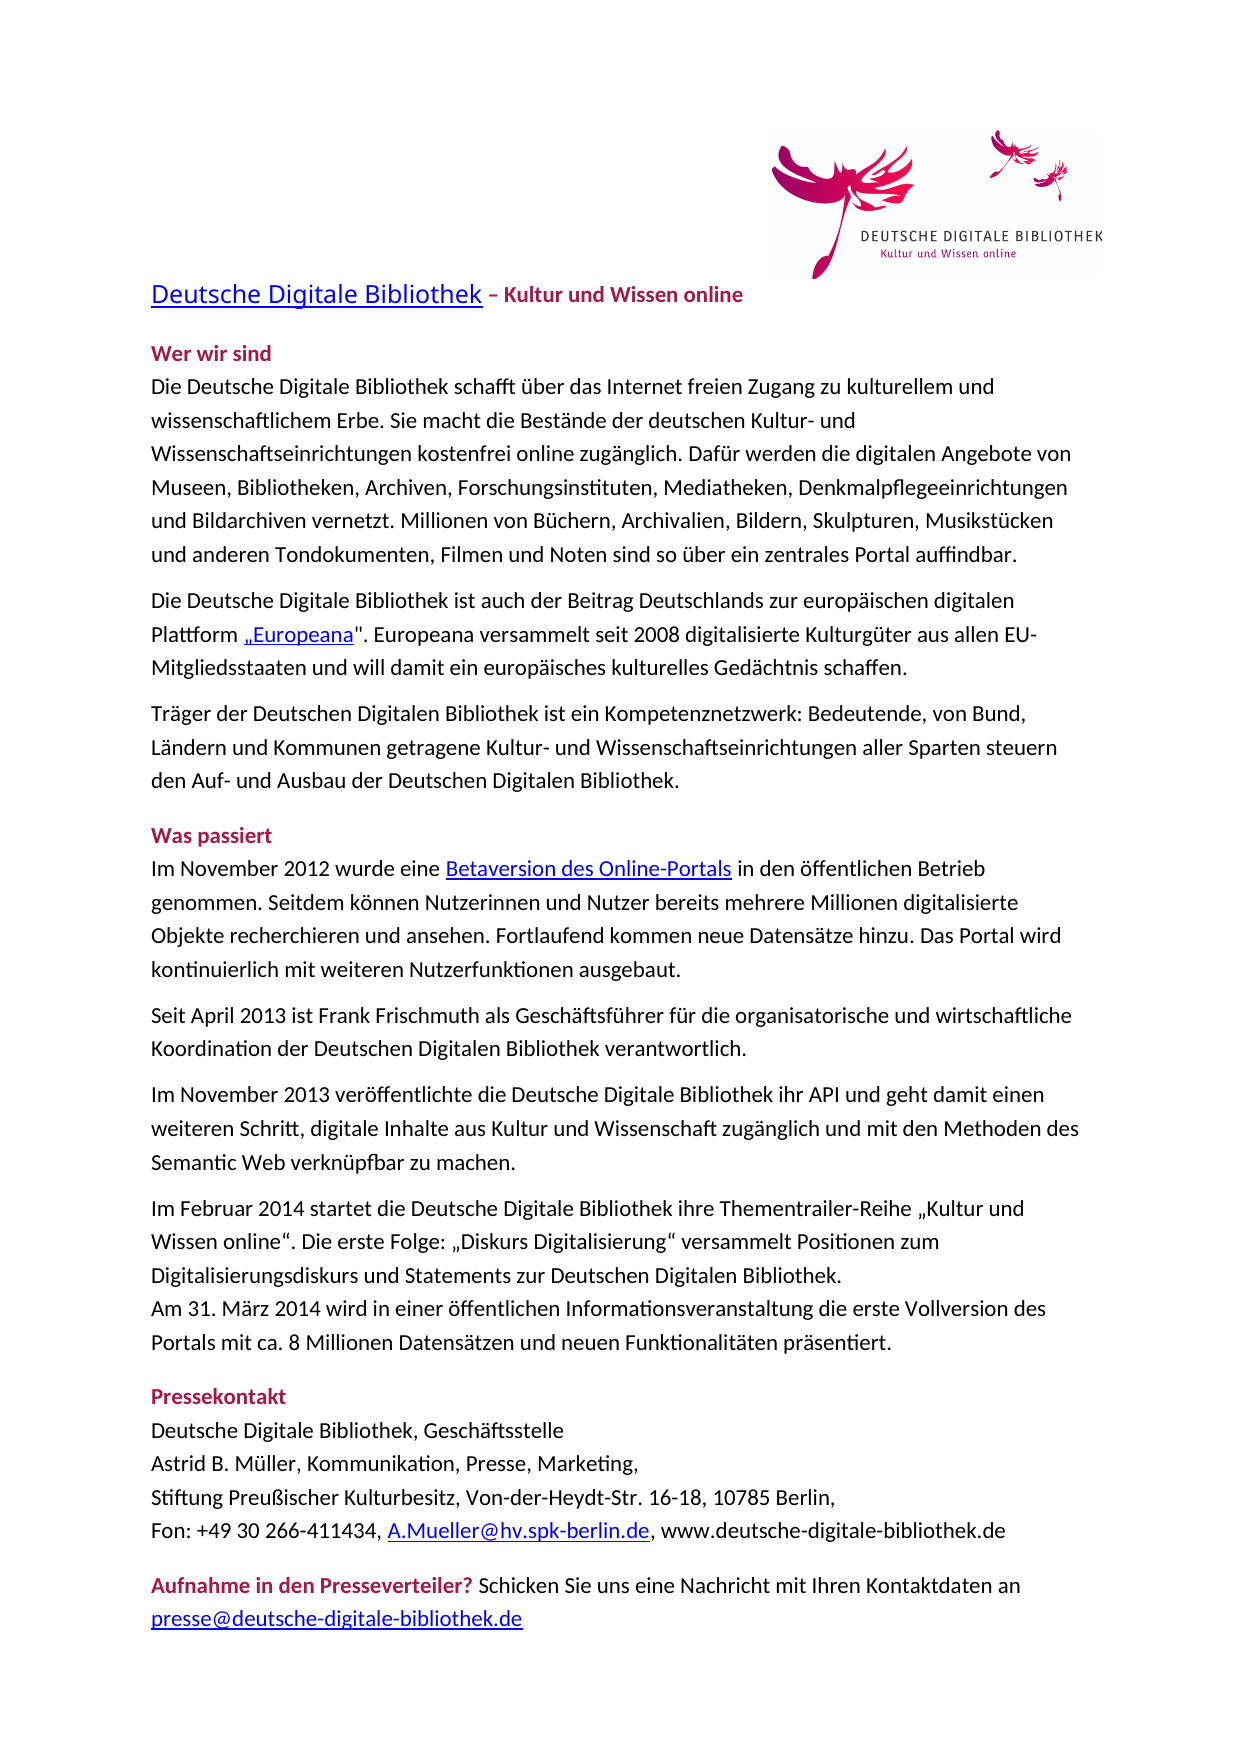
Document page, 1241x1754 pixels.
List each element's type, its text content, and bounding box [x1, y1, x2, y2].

text Träger der Deutschen Digitalen Bibliothek ist ein Kompetenznetzwerk: Bedeutende, von Bund, Ländern und Kommunen getragene Kultur- und Wissenschaftseinrichtungen aller Sparten steuern den Auf- und Ausbau der Deutschen Digitalen Bibliothek. [151, 699, 1093, 794]
text Wer wir sind [151, 339, 1093, 367]
text Deutsche Digitale Bibliothek, Geschäftsstelle Astrid B. Müller, Kommunikation, Presse, Marketing, Stiftung Preußischer Kulturbesitz, Von-der-Heydt-Str. 16-18, 10785 Berlin, Fon: +49 30 266-411434, A.Mueller@hv.spk-berlin.de, www.deutsche-digitale-bibliothek.de [151, 1416, 1093, 1544]
picture [767, 130, 1103, 280]
text Im November 2013 veröffentlichte die Deutsche Digitale Bibliothek ihr API und geht damit einen weiteren Schritt, digitale Inhalte aus Kultur und Wissenschaft zugänglich und mit den Methoden des Semantic Web verknüpfbar zu machen. [151, 1081, 1093, 1176]
text Im Februar 2014 startet die Deutsche Digitale Bibliothek ihre Thementrailer-Reihe „Kultur und Wissen online“. Die erste Folge: „Diskurs Digitalisierung“ versammelt Positionen zum Digitalisierungsdiskurs und Statements zur Deutschen Digitalen Bibliothek. [151, 1194, 1093, 1289]
text Am 31. März 2014 wird in einer öffentlichen Informationsveranstaltung die erste Vollversion des Portals mit ca. 8 Millionen Datensätzen und neuen Funktionalitäten präsentiert. [151, 1294, 1093, 1356]
text Was passiert [151, 821, 1093, 849]
text Die Deutsche Digitale Bibliothek ist auch der Beitrag Deutschlands zur europäischen digitalen Plattform „Europeana". Europeana versammelt seit 2008 digitalisierte Kulturgüter aus allen EU-Mitgliedsstaaten und will damit ein europäisches kulturelles Gedächtnis schaffen. [151, 586, 1093, 681]
text Aufnahme in den Presseverteiler? Schicken Sie uns eine Nachricht mit Ihren Kontaktdaten an presse@deutsche-digitale-bibliothek.de [151, 1571, 1093, 1632]
text Im November 2012 wurde eine Betaversion des Online-Portals in den öffentlichen Betrieb genommen. Seitdem können Nutzerinnen und Nutzer bereits mehrere Millionen digitalisierte Objekte recherchieren und ansehen. Fortlaufend kommen neue Datensätze hinzu. Das Portal wird kontinuierlich mit weiteren Nutzerfunktionen ausgebaut. [151, 854, 1093, 983]
text Pressekontakt [151, 1382, 1093, 1410]
text Seit April 2013 ist Frank Frischmuth als Geschäftsführer für die organisatorische und wirtschaftliche Koordination der Deutschen Digitalen Bibliothek verantwortlich. [151, 1001, 1093, 1062]
text Die Deutsche Digitale Bibliothek schafft über das Internet freien Zugang zu kulturellem und wissenschaftlichem Erbe. Sie macht die Bestände der deutschen Kultur- und Wissenschaftseinrichtungen kostenfrei online zugänglich. Dafür werden die digitalen Angebote von Museen, Bibliotheken, Archiven, Forschungsinstituten, Mediatheken, Denkmalpflegeeinrichtungen und Bildarchiven vernetzt. Millionen von Büchern, Archivalien, Bildern, Skulpturen, Musikstücken und anderen Tondokumenten, Filmen und Noten sind so über ein zentrales Portal auffindbar. [151, 372, 1093, 568]
text Deutsche Digitale Bibliothek – Kultur und Wissen online [151, 277, 1093, 311]
